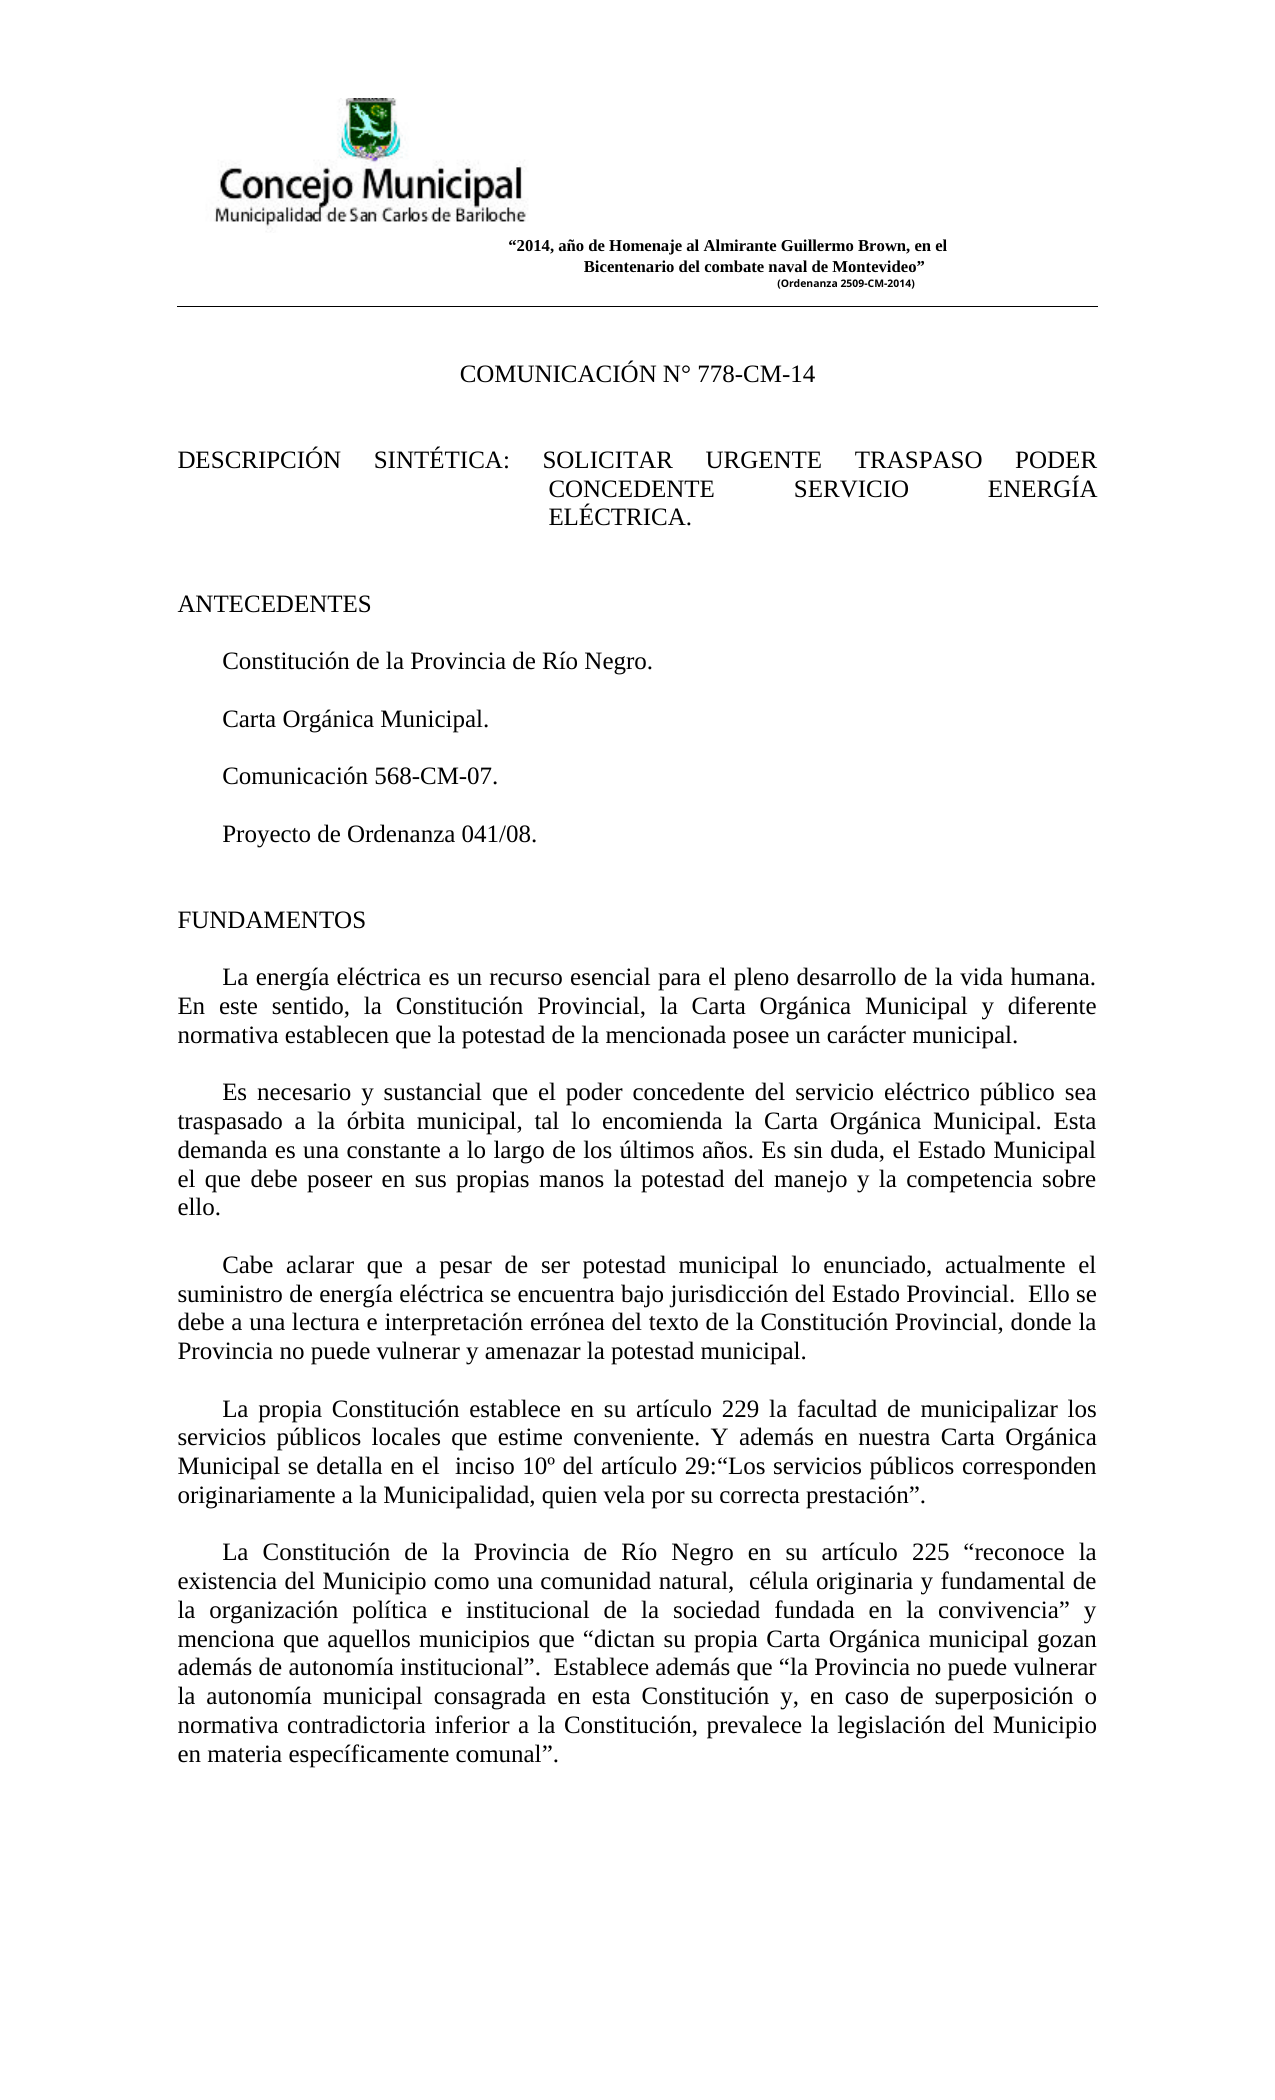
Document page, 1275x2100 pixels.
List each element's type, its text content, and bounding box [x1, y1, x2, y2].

text DESCRIPCIÓN SINTÉTICA: SOLICITAR URGENTE TRASPASO PODER CONCEDENTE SERVICIO ENERGÍA ELÉCTRICA. [177, 445, 1098, 531]
text Comunicación 568-CM-07. [177, 761, 1098, 790]
text La Constitución de la Provincia de Río Negro en su artículo 225 “reconoce la existencia del Municipio como una comunidad natural, célula originaria y fundamental de la organización política e institucional de la sociedad fundada en la convivencia” y menciona que aquellos municipios que “dictan su propia Carta Orgánica municipal gozan además de autonomía institucional”. Establece además que “la Provincia no puede vulnerar la autonomía municipal consagrada en esta Constitución y, en caso de superposición o normativa contradictoria inferior a la Constitución, prevalece la legislación del Municipio en materia específicamente comunal”. [177, 1537, 1098, 1767]
text Cabe aclarar que a pesar de ser potestad municipal lo enunciado, actualmente el suministro de energía eléctrica se encuentra bajo jurisdicción del Estado Provincial. Ello se debe a una lectura e interpretación errónea del texto de la Constitución Provincial, donde la Provincia no puede vulnerar y amenazar la potestad municipal. [177, 1250, 1098, 1365]
text FUNDAMENTOS [177, 905, 1098, 934]
text La energía eléctrica es un recurso esencial para el pleno desarrollo de la vida humana. En este sentido, la Constitución Provincial, la Carta Orgánica Municipal y diferente normativa establecen que la potestad de la mencionada posee un carácter municipal. [177, 962, 1098, 1049]
text Es necesario y sustancial que el poder concedente del servicio eléctrico público sea traspasado a la órbita municipal, tal lo encomienda la Carta Orgánica Municipal. Esta demanda es una constante a lo largo de los últimos años. Es sin duda, el Estado Municipal el que debe poseer en sus propias manos la potestad del manejo y la competencia sobre ello. [177, 1077, 1098, 1221]
text Carta Orgánica Municipal. [177, 704, 1098, 732]
picture [194, 98, 554, 234]
text Constitución de la Provincia de Río Negro. [177, 646, 1098, 675]
text COMUNICACIÓN N° 778-CM-14 [177, 359, 1098, 387]
text Proyecto de Ordenanza 041/08. [177, 819, 1098, 847]
text ANTECEDENTES [177, 589, 1098, 617]
text La propia Constitución establece en su artículo 229 la facultad de municipalizar los servicios públicos locales que estime conveniente. Y además en nuestra Carta Orgánica Municipal se detalla en el inciso 10º del artículo 29:“Los servicios públicos corresponden originariamente a la Municipalidad, quien vela por su correcta prestación”. [177, 1394, 1098, 1509]
